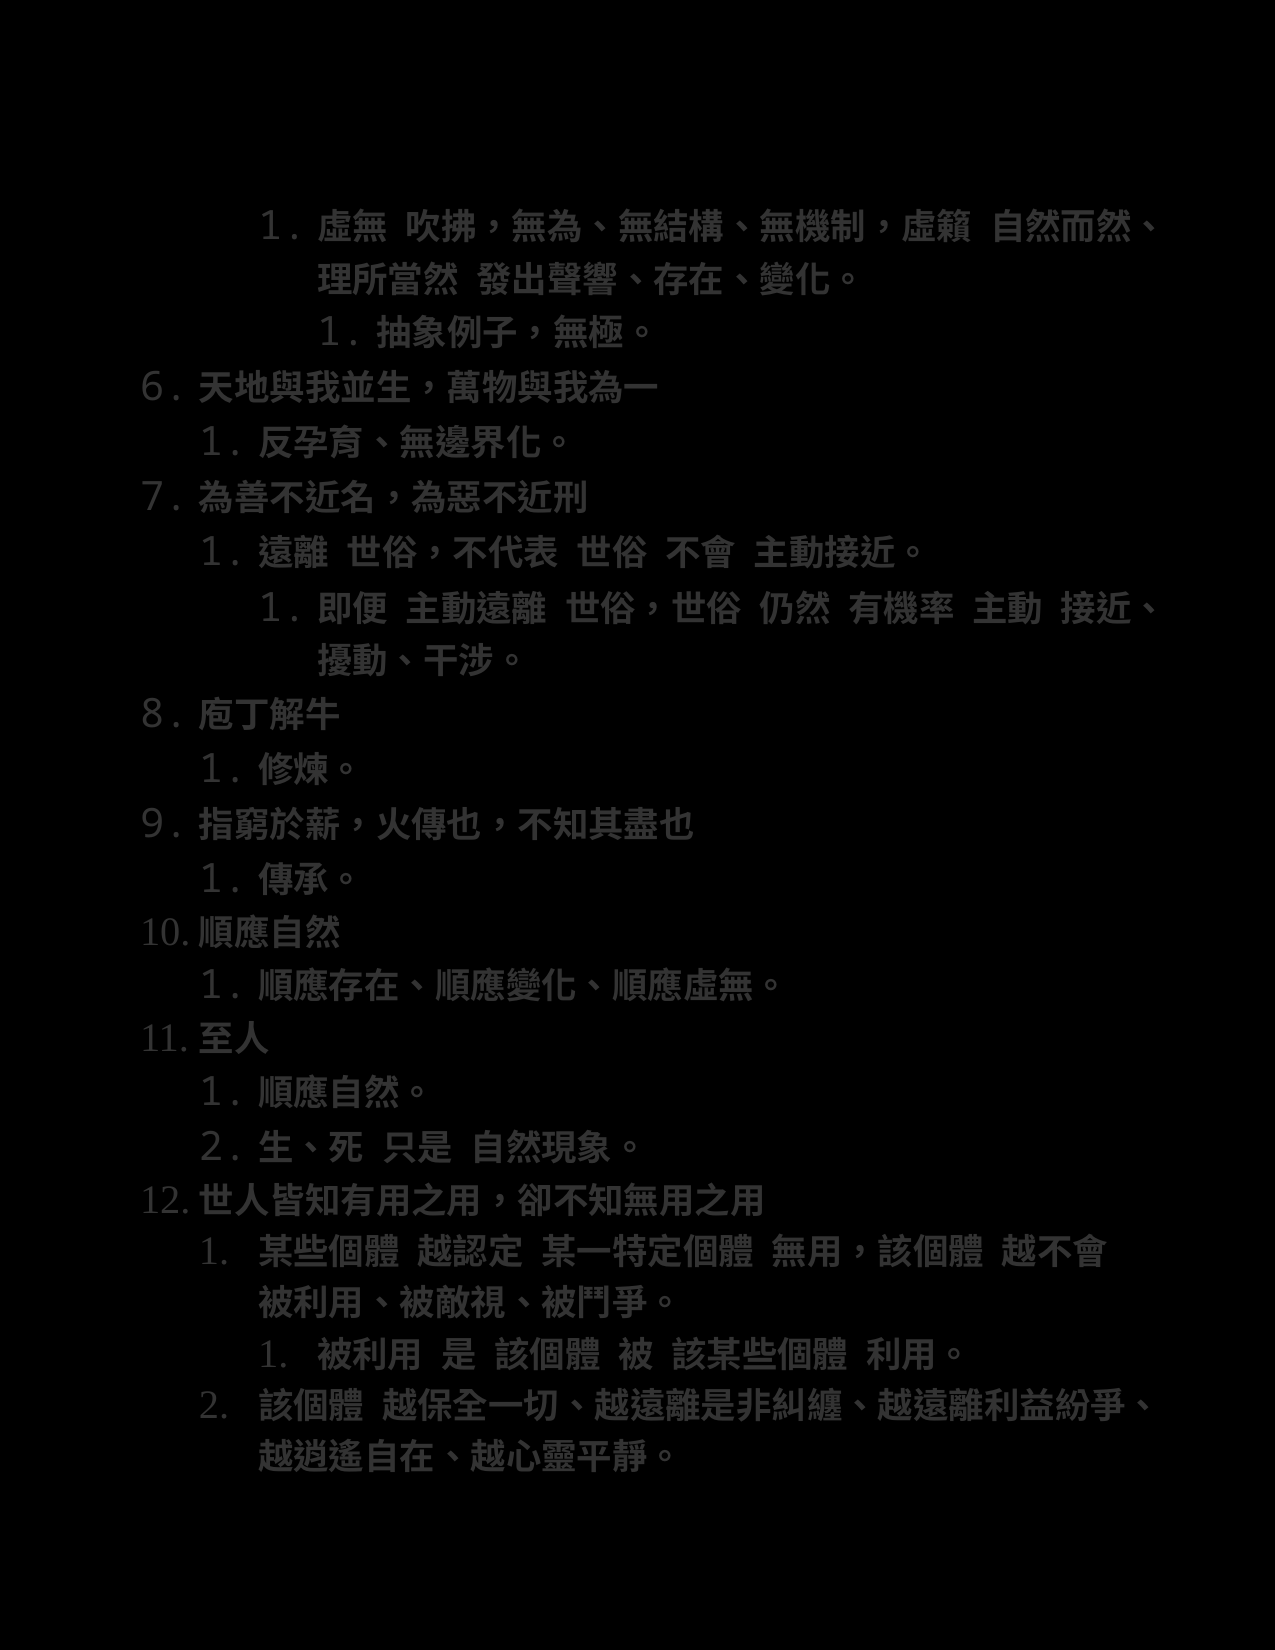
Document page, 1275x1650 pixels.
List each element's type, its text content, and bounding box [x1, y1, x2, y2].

list 指窮於薪，火傳也，不知其盡也 [140, 794, 1157, 849]
list 反孕育、無邊界化。 [199, 412, 1157, 467]
list 為善不近名，為惡不近刑 [140, 467, 1157, 523]
list 某些個體 越認定 某一特定個體 無用，該個體 越不會 被利用、被敵視、被鬥爭。 [199, 1223, 1157, 1326]
list 即便 主動遠離 世俗，世俗 仍然 有機率 主動 接近、擾動、干涉。 [258, 578, 1157, 684]
list 修煉。 [199, 739, 1157, 794]
list 世人皆知有用之用，卻不知無用之用 [140, 1172, 1157, 1223]
list 順應自然 [140, 904, 1157, 956]
list 順應自然。 [199, 1062, 1157, 1117]
list 生、死 只是 自然現象。 [199, 1117, 1157, 1172]
list 庖丁解牛 [140, 684, 1157, 739]
list 至人 [140, 1011, 1157, 1062]
list 抽象例子，無極。 [317, 302, 1157, 357]
list 順應存在、順應變化、順應虛無。 [199, 956, 1157, 1011]
list 傳承。 [199, 849, 1157, 904]
list 天地與我並生，萬物與我為一 [140, 357, 1157, 412]
list 遠離 世俗，不代表 世俗 不會 主動接近。 [199, 523, 1157, 578]
list 虛無 吹拂，無為、無結構、無機制，虛籟 自然而然、理所當然 發出聲響、存在、變化。 [258, 196, 1157, 302]
list 該個體 越保全一切、越遠離是非糾纏、越遠離利益紛爭、越逍遙自在、越心靈平靜。 [199, 1377, 1157, 1480]
list 被利用 是 該個體 被 該某些個體 利用。 [258, 1326, 1157, 1377]
